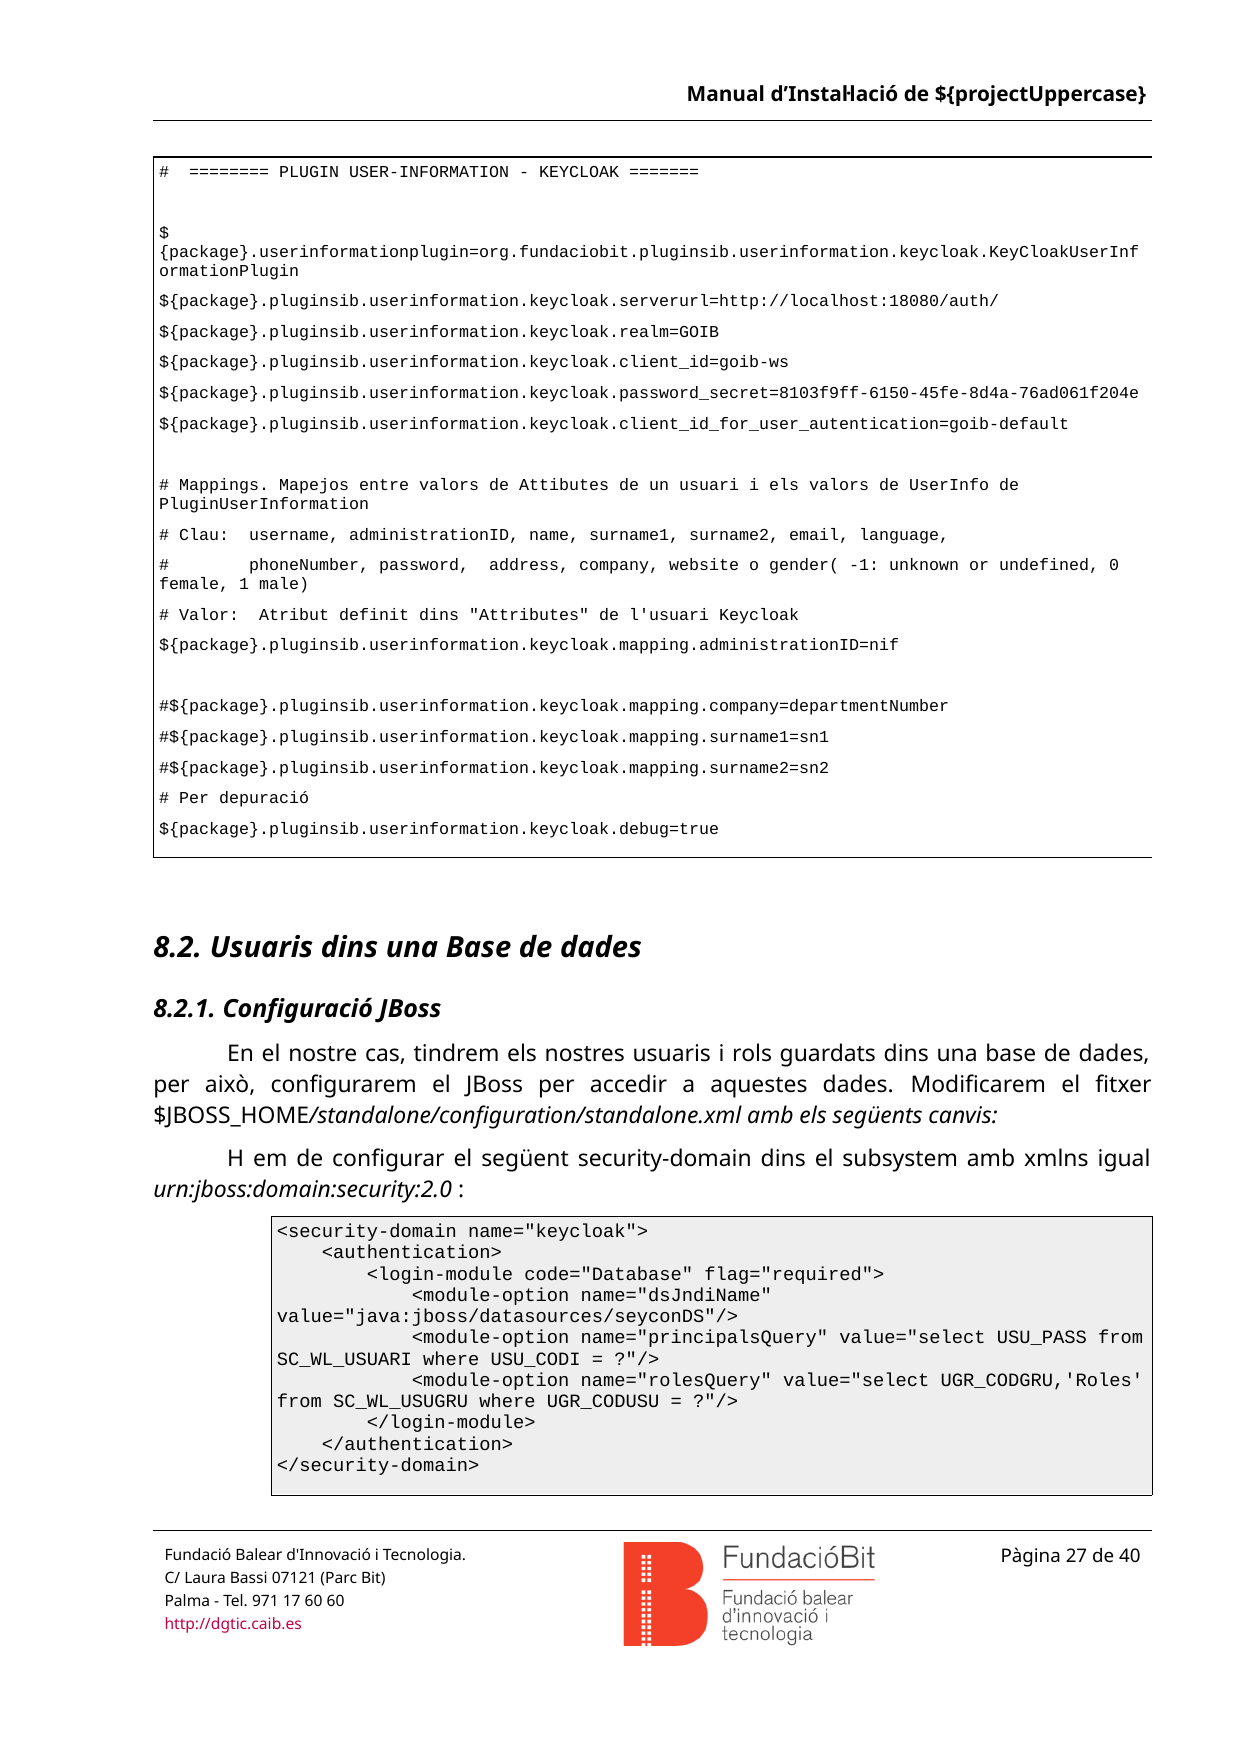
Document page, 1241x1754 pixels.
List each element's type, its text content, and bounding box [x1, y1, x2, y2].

table_header <security-domain name="keycloak"> <authentication> <login-module code="Database" flag="required"> <module-option name="dsJndiName" value="java:jboss/datasources/seyconDS"/> <module-option name="principalsQuery" value="select USU_PASS from SC_WL_USUARI where USU_CODI = ?"/> <module-option name="rolesQuery" value="select UGR_CODGRU,'Roles' from SC_WL_USUGRU where UGR_CODUSU = ?"/> </login-module> </authentication> </security-domain> [272, 1217, 1152, 1494]
picture [623, 1542, 875, 1646]
text En el nostre cas, tindrem els nostres usuaris i rols guardats dins una base de dades, per això, configurarem el JBoss per accedir a aquestes dades. Modificarem el fitxer $JBOSS_HOME/standalone/configuration/standalone.xml amb els següents canvis: [153, 1036, 1152, 1130]
table_header # ======== PLUGIN USER-INFORMATION - KEYCLOAK ======= ${package}.userinformationplugin=org.fundaciobit.pluginsib.userinformation.keycloak.KeyCloakUserInformationPlugin ${package}.pluginsib.userinformation.keycloak.serverurl=http://localhost:18080/auth/ ${package}.pluginsib.userinformation.keycloak.realm=GOIB ${package}.pluginsib.userinformation.keycloak.client_id=goib-ws ${package}.pluginsib.userinformation.keycloak.password_secret=8103f9ff-6150-45fe-8d4a-76ad061f204e ${package}.pluginsib.userinformation.keycloak.client_id_for_user_autentication=goib-default # Mappings. Mapejos entre valors de Attibutes de un usuari i els valors de UserInfo de PluginUserInformation # Clau: username, administrationID, name, surname1, surname2, email, language, # phoneNumber, password, address, company, website o gender( -1: unknown or undefined, 0 female, 1 male) # Valor: Atribut definit dins "Attributes" de l'usuari Keycloak ${package}.pluginsib.userinformation.keycloak.mapping.administrationID=nif #${package}.pluginsib.userinformation.keycloak.mapping.company=departmentNumber #${package}.pluginsib.userinformation.keycloak.mapping.surname1=sn1 #${package}.pluginsib.userinformation.keycloak.mapping.surname2=sn2 # Per depuració ${package}.pluginsib.userinformation.keycloak.debug=true [154, 158, 1152, 857]
subtitle Usuaris dins una Base de dades [153, 926, 1152, 966]
text H em de configurar el següent security-domain dins el subsystem amb xmlns igual urn:jboss:domain:security:2.0 : [153, 1142, 1152, 1204]
subtitle Configuració JBoss [153, 991, 1152, 1025]
